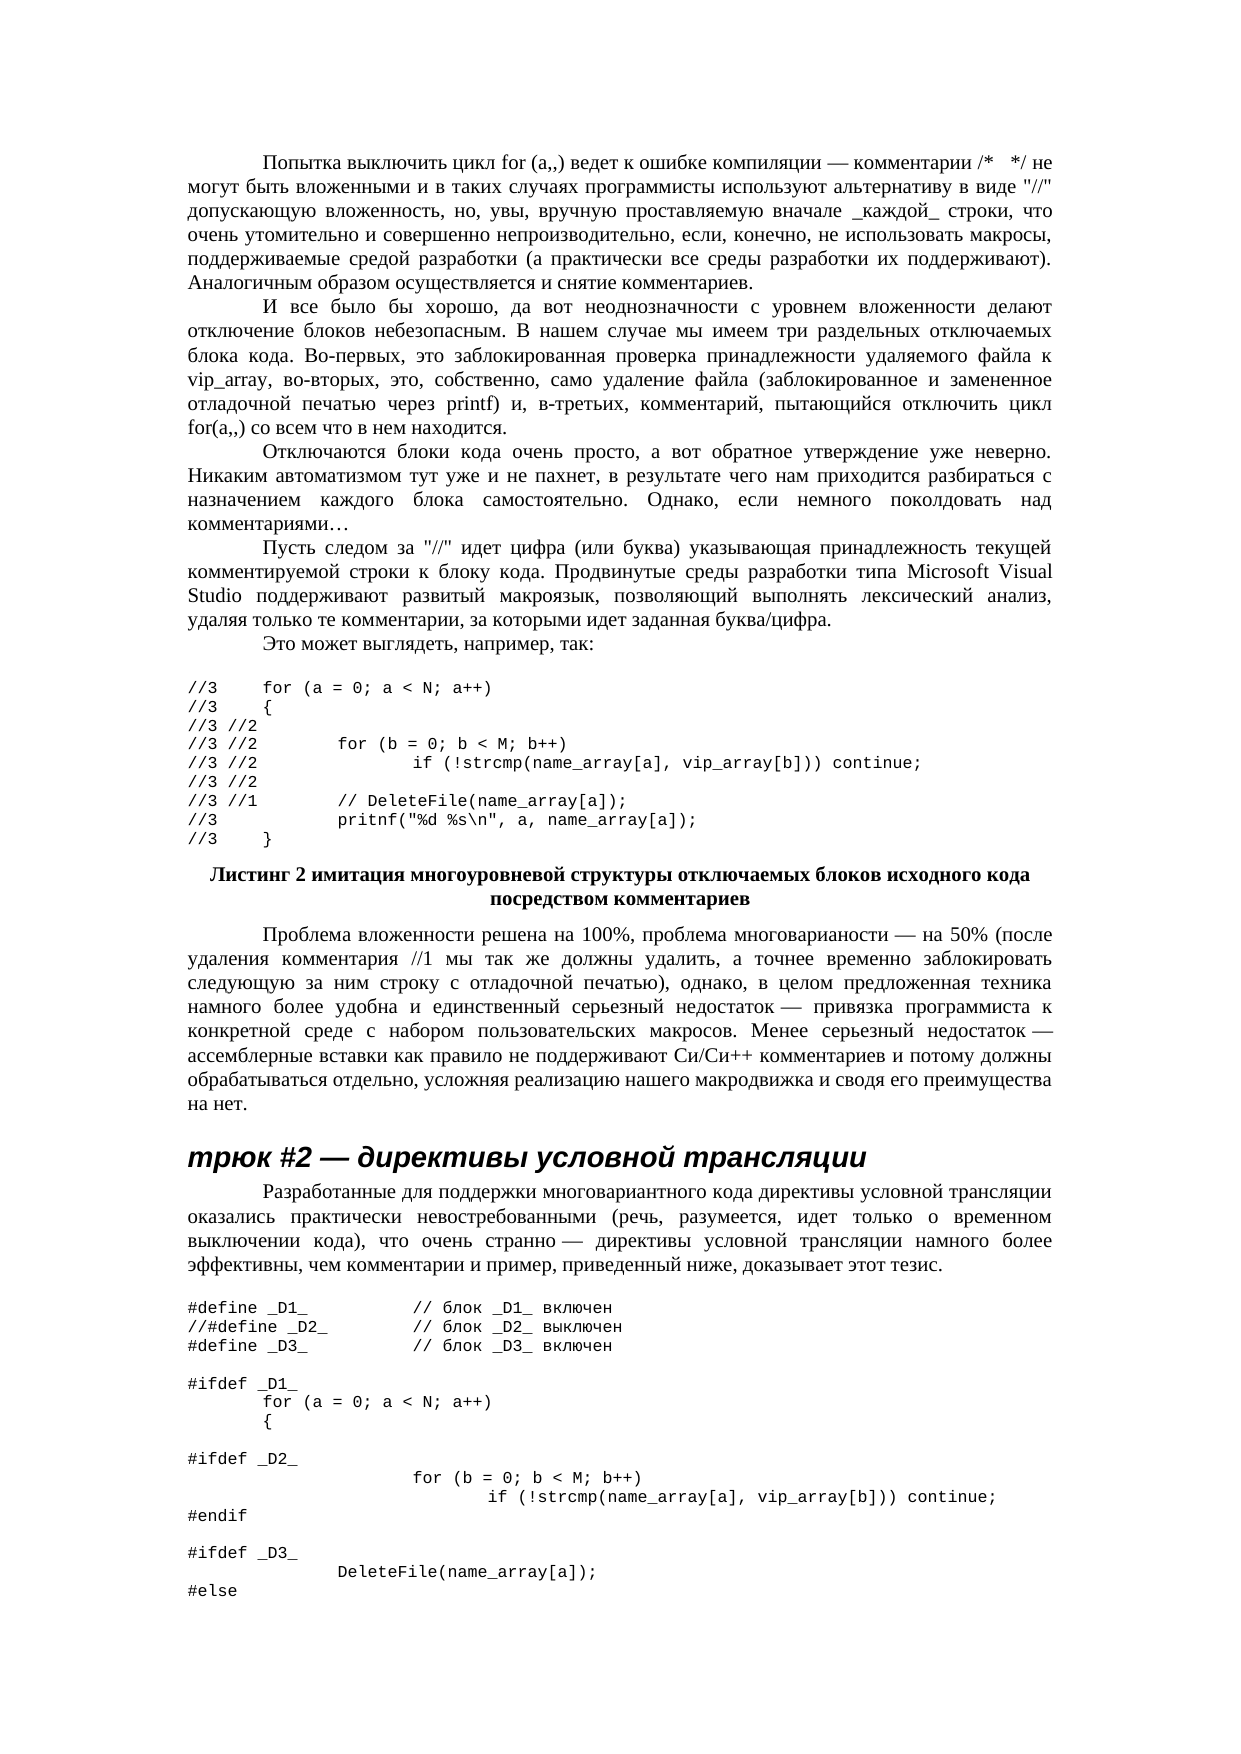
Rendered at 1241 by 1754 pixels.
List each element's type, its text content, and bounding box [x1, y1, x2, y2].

text И все было бы хорошо, да вот неоднозначности с уровнем вложенности делают отключение блоков небезопасным. В нашем случае мы имеем три раздельных отключаемых блока кода. Во-первых, это заблокированная проверка принадлежности удаляемого файла к vip_array, во-вторых, это, собственно, само удаление файла (заблокированное и замененное отладочной печатью через printf) и, в-третьих, комментарий, пытающийся отключить цикл for(a,,) со всем что в нем находится. [187, 294, 1053, 439]
text //3 } [187, 830, 1053, 849]
text //3 { [187, 698, 1053, 717]
text //3 //2 [187, 774, 1053, 792]
text Попытка выключить цикл for (a,,) ведет к ошибке компиляции — комментарии /* */ не могут быть вложенными и в таких случаях программисты используют альтернативу в виде "//" допускающую вложенность, но, увы, вручную проставляемую вначале _каждой_ строки, что очень утомительно и совершенно непроизводительно, если, конечно, не использовать макросы, поддерживаемые средой разработки (а практически все среды разработки их поддерживают). Аналогичным образом осуществляется и снятие комментариев. [187, 150, 1053, 294]
text Отключаются блоки кода очень просто, а вот обратное утверждение уже неверно. Никаким автоматизмом тут уже и не пахнет, в результате чего нам приходится разбираться с назначением каждого блока самостоятельно. Однако, если немного поколдовать над комментариями… [187, 439, 1053, 535]
text #define _D1_ // блок _D1_ включен [187, 1300, 1053, 1319]
text #ifdef _D1_ [187, 1375, 1053, 1394]
text for (a = 0; a < N; a++) [187, 1394, 1053, 1413]
text Листинг 2 имитация многоуровневой структуры отключаемых блоков исходного кода посредством комментариев [187, 862, 1053, 910]
text #endif [187, 1507, 1053, 1526]
text //3 //1 // DeleteFile(name_array[a]); [187, 792, 1053, 811]
text #else [187, 1583, 1053, 1601]
text { [187, 1413, 1053, 1432]
text Пусть следом за "//" идет цифра (или буква) указывающая принадлежность текущей комментируемой строки к блоку кода. Продвинутые среды разработки типа Microsoft Visual Studio поддерживают развитый макроязык, позволяющий выполнять лексический анализ, удаляя только те комментарии, за которыми идет заданная буква/цифра. [187, 535, 1053, 631]
text //#define _D2_ // блок _D2_ выключен [187, 1319, 1053, 1337]
text #ifdef _D2_ [187, 1451, 1053, 1469]
text //3 //2 for (b = 0; b < M; b++) [187, 736, 1053, 755]
text #define _D3_ // блок _D3_ включен [187, 1337, 1053, 1356]
text if (!strcmp(name_array[a], vip_array[b])) continue; [187, 1488, 1053, 1507]
text DeleteFile(name_array[a]); [187, 1564, 1053, 1583]
text Разработанные для поддержки многовариантного кода директивы условной трансляции оказались практически невостребованными (речь, разумеется, идет только о временном выключении кода), что очень странно — директивы условной трансляции намного более эффективны, чем комментарии и пример, приведенный ниже, доказывает этот тезис. [187, 1179, 1053, 1276]
text #ifdef _D3_ [187, 1545, 1053, 1564]
text //3 pritnf("%d %s\n", a, name_array[a]); [187, 811, 1053, 830]
text Это может выглядеть, например, так: [187, 631, 1053, 655]
text Проблема вложенности решена на 100%, проблема многоварианости — на 50% (после удаления комментария //1 мы так же должны удалить, а точнее временно заблокировать следующую за ним строку с отладочной печатью), однако, в целом предложенная техника намного более удобна и единственный серьезный недостаток — привязка программиста к конкретной среде с набором пользовательских макросов. Менее серьезный недостаток — ассемблерные вставки как правило не поддерживают Си/Си++ комментариев и потому должны обрабатываться отдельно, усложняя реализацию нашего макродвижка и сводя его преимущества на нет. [187, 922, 1053, 1115]
text //3 //2 [187, 717, 1053, 736]
text //3 //2 if (!strcmp(name_array[a], vip_array[b])) continue; [187, 755, 1053, 774]
text //3 for (a = 0; a < N; a++) [187, 679, 1053, 698]
subtitle трюк #2 — директивы условной трансляции [187, 1140, 1053, 1173]
text for (b = 0; b < M; b++) [187, 1469, 1053, 1488]
